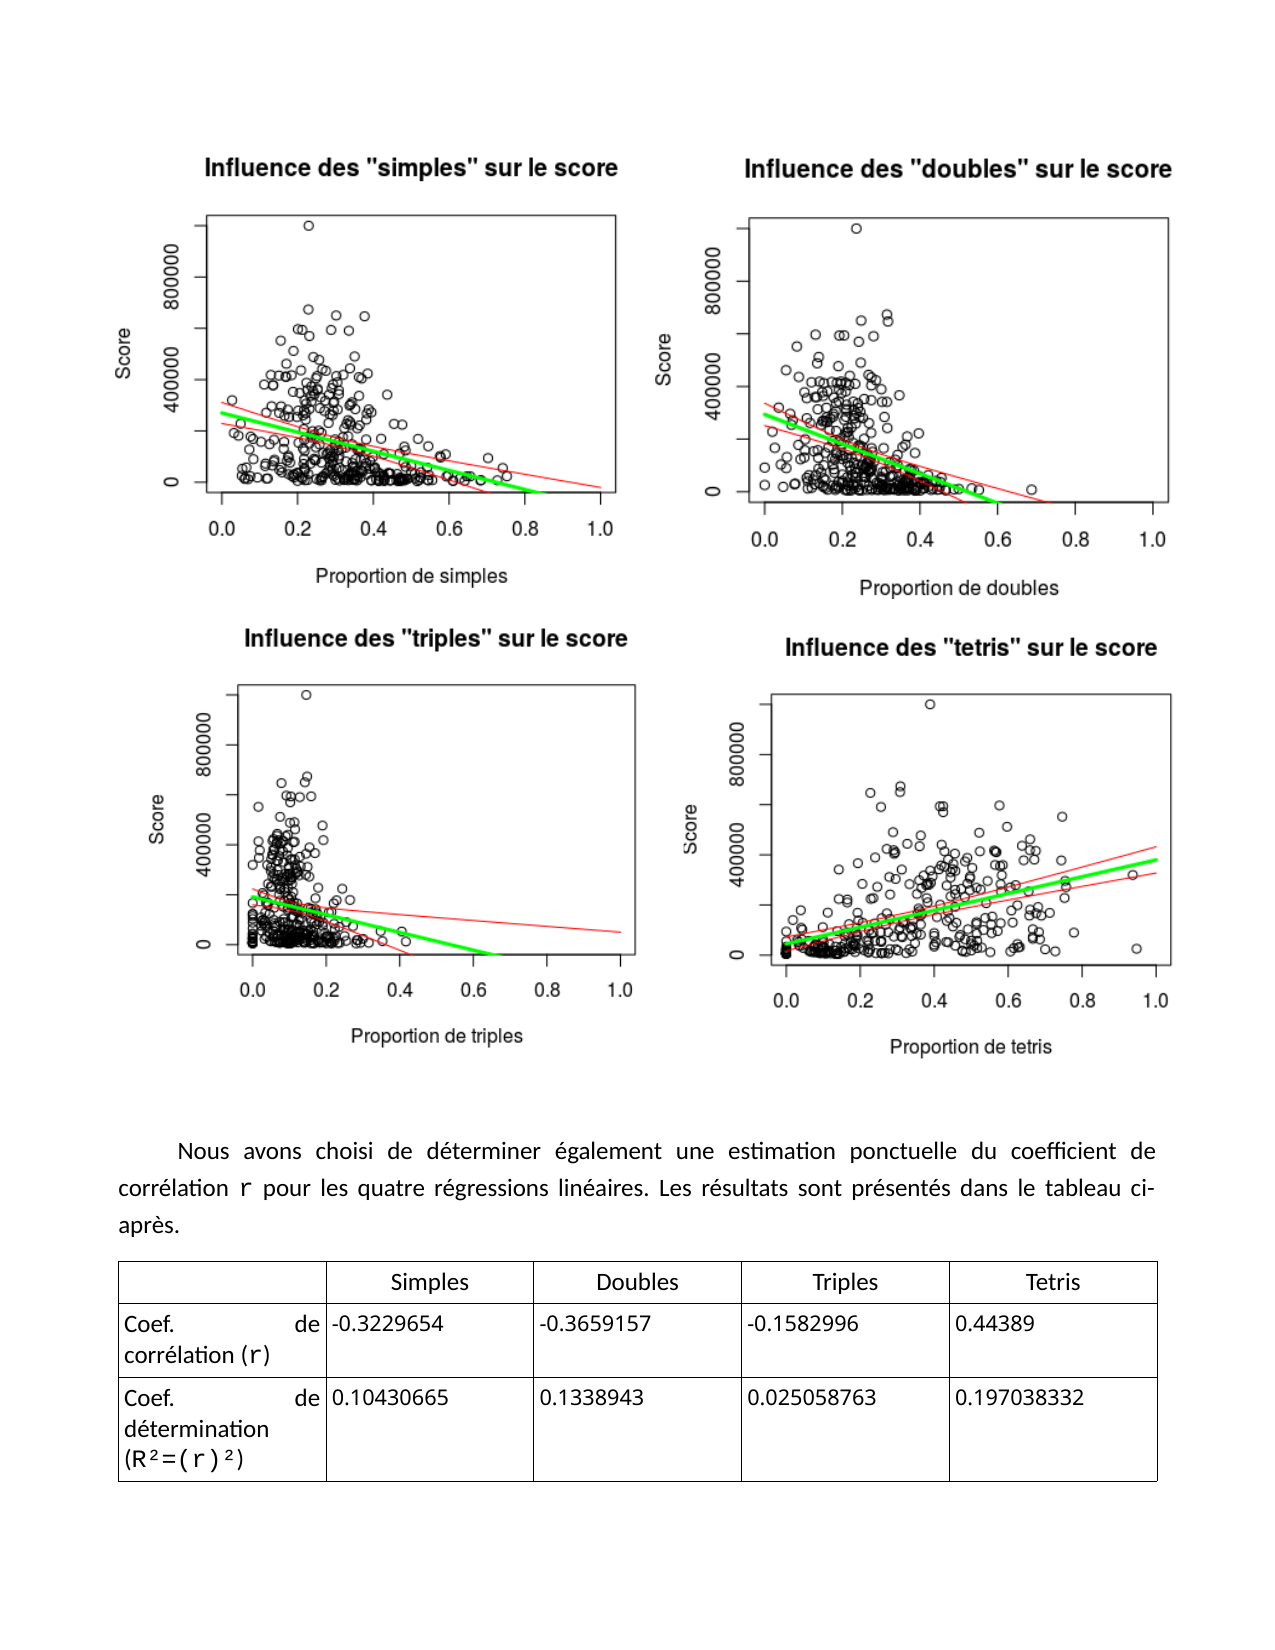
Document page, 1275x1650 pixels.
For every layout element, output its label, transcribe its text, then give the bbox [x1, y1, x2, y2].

picture [109, 118, 1220, 1084]
table_cell 0.025058763 [742, 1378, 949, 1481]
table_cell Coef. de détermination (R²=(r)²) [119, 1378, 326, 1481]
text Nous avons choisi de déterminer également une estimation ponctuelle du coefficient de corrélation r pour les quatre régressions linéaires. Les résultats sont présentés dans le tableau ci-après. [118, 1135, 1157, 1240]
table_cell -0.3659157 [534, 1304, 741, 1377]
table_header [119, 1262, 326, 1303]
table_cell 0.10430665 [327, 1378, 533, 1481]
table_cell 0.1338943 [534, 1378, 741, 1481]
table_cell -0.1582996 [742, 1304, 949, 1377]
table_header Simples [327, 1262, 533, 1303]
table_cell Coef. de corrélation (r) [119, 1304, 326, 1377]
table_cell -0.3229654 [327, 1304, 533, 1377]
table_cell 0.44389 [950, 1304, 1157, 1377]
table_header Doubles [534, 1262, 741, 1303]
table_header Tetris [950, 1262, 1157, 1303]
table_header Triples [742, 1262, 949, 1303]
table_cell 0.197038332 [950, 1378, 1157, 1481]
